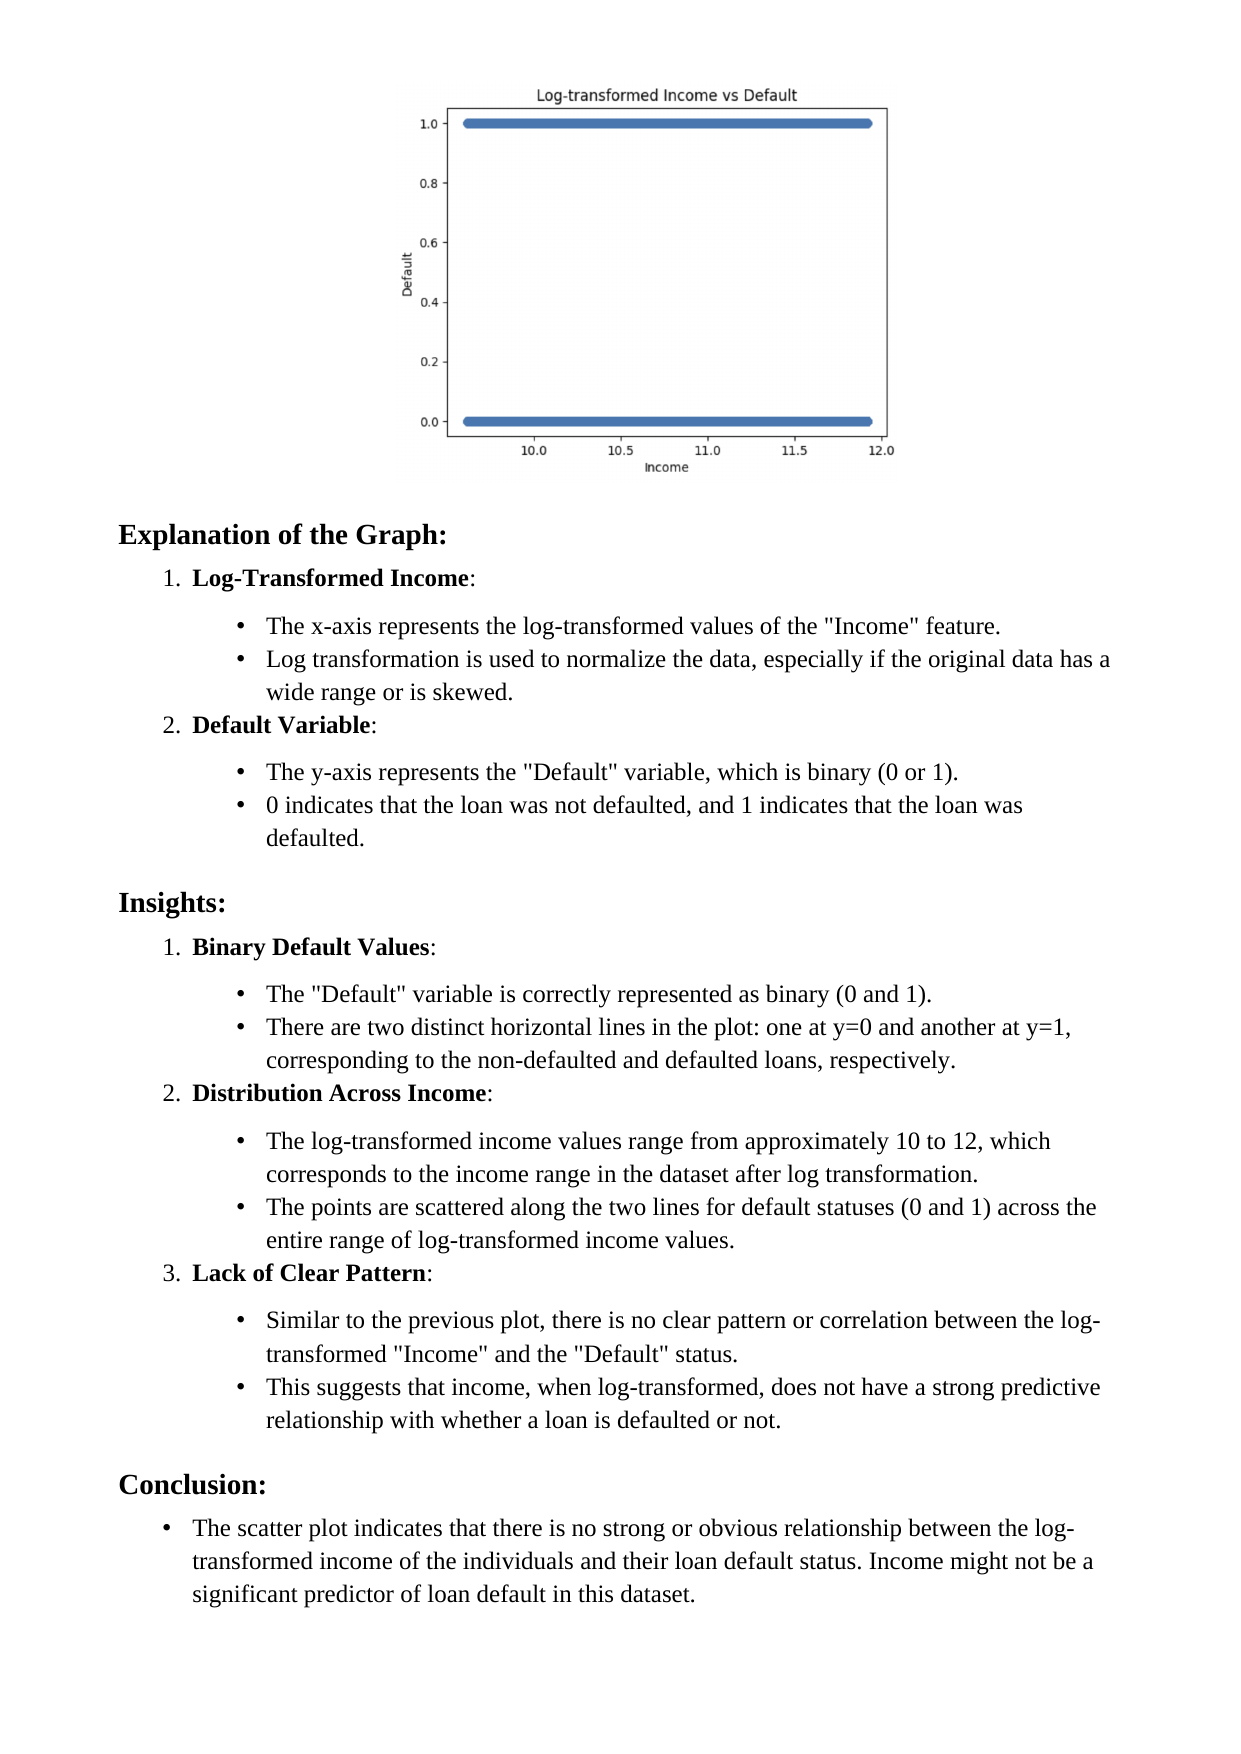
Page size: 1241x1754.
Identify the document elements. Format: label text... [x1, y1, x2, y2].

list The x-axis represents the log-transformed values of the "Income" feature. [236, 611, 1122, 639]
list The scatter plot indicates that there is no strong or obvious relationship between the log-transformed income of the individuals and their loan default status. Income might not be a significant predictor of loan default in this dataset. [162, 1513, 1122, 1608]
subtitle Insights: [118, 886, 1122, 919]
list The y-axis represents the "Default" variable, which is binary (0 or 1). [236, 757, 1122, 786]
list Lack of Clear Pattern: [162, 1258, 1122, 1287]
list This suggests that income, when log-transformed, does not have a strong predictive relationship with whether a loan is defaulted or not. [236, 1372, 1122, 1433]
list The "Default" variable is correctly represented as binary (0 and 1). [236, 979, 1122, 1008]
list Distribution Across Income: [162, 1078, 1122, 1107]
list 0 indicates that the loan was not defaulted, and 1 indicates that the loan was defaulted. [236, 790, 1122, 852]
list There are two distinct horizontal lines in the plot: one at y=0 and another at y=1, corresponding to the non-defaulted and defaulted loans, respectively. [236, 1012, 1122, 1074]
list Binary Default Values: [162, 932, 1122, 960]
subtitle Explanation of the Graph: [118, 517, 1122, 551]
list Similar to the previous plot, there is no clear pattern or correlation between the log-transformed "Income" and the "Default" status. [236, 1306, 1122, 1367]
list Log-Transformed Income: [162, 563, 1122, 592]
list Default Variable: [162, 710, 1122, 738]
list The points are scattered along the two lines for default statuses (0 and 1) across the entire range of log-transformed income values. [236, 1192, 1122, 1254]
subtitle Conclusion: [118, 1467, 1122, 1500]
list Log transformation is used to normalize the data, especially if the original data has a wide range or is skewed. [236, 644, 1122, 706]
list The log-transformed income values range from approximately 10 to 12, which corresponds to the income range in the dataset after log transformation. [236, 1126, 1122, 1188]
picture [394, 82, 898, 483]
